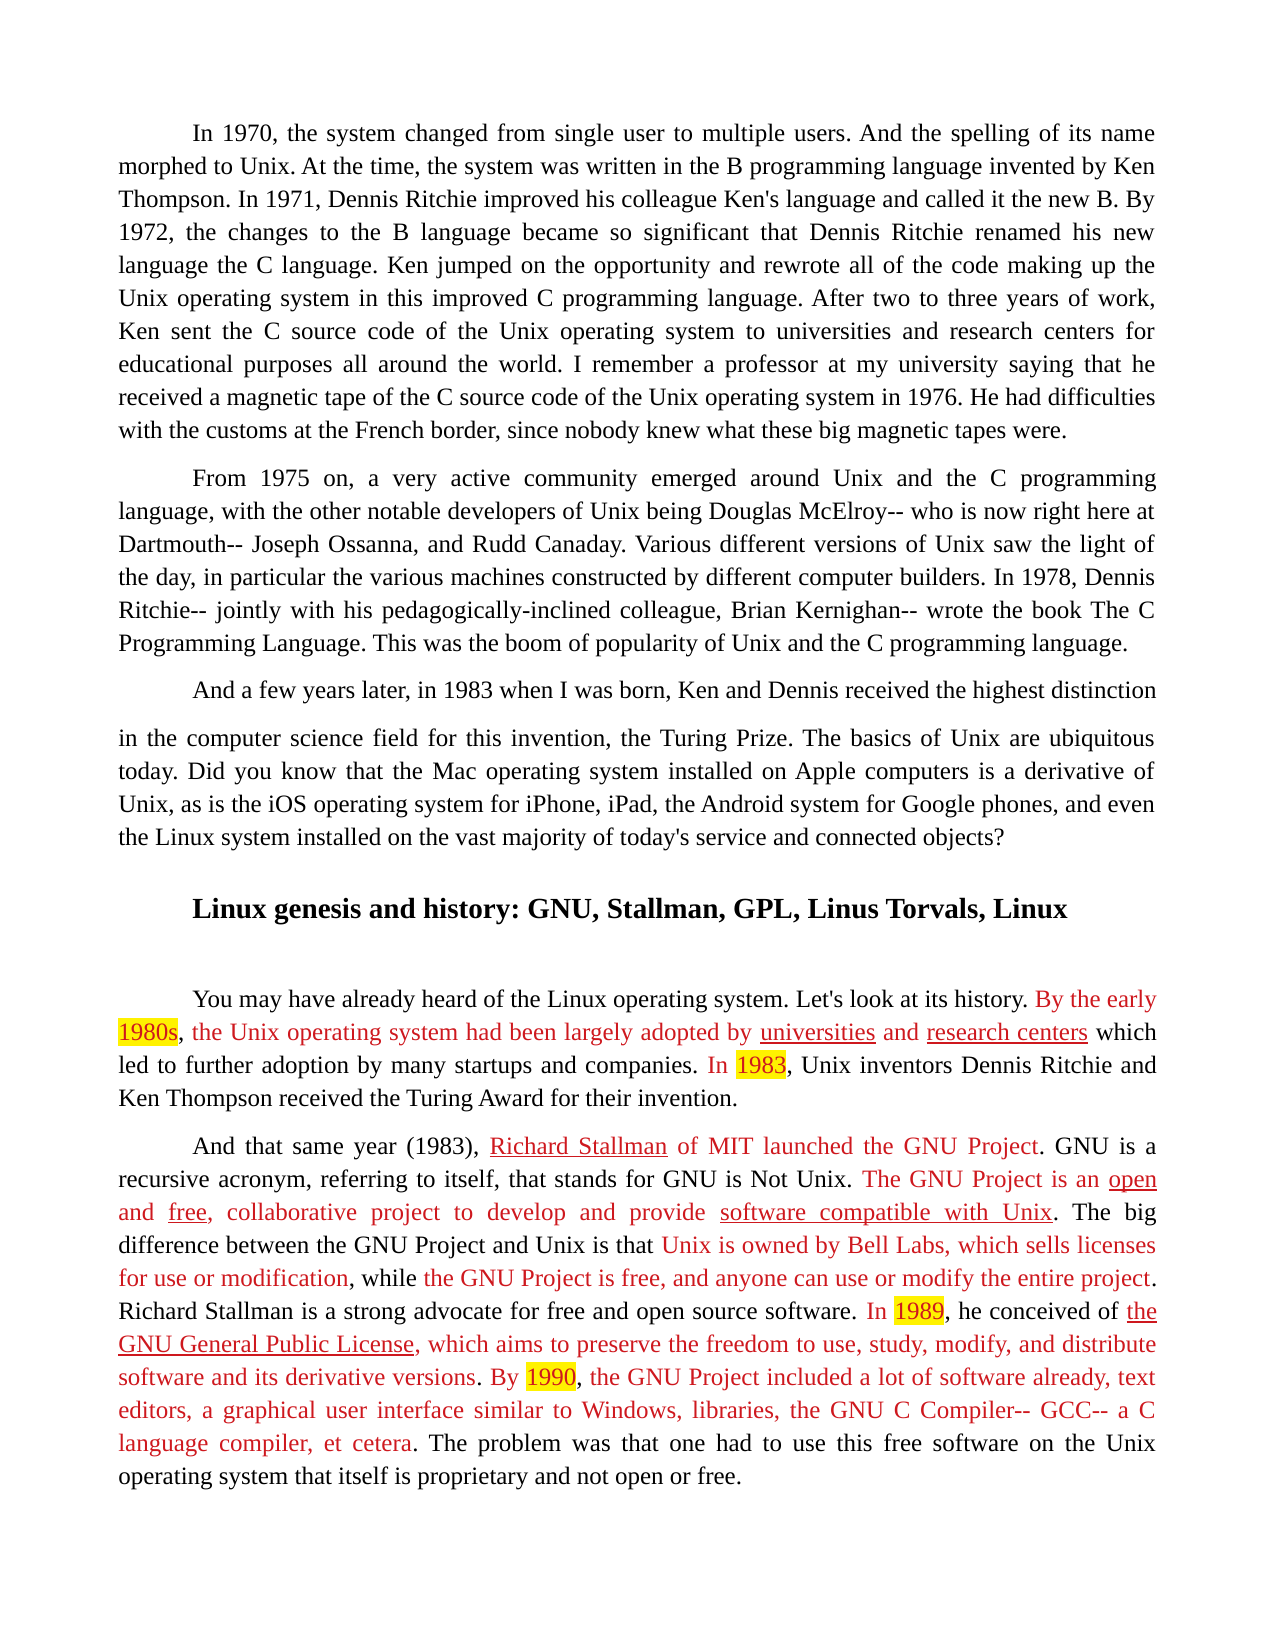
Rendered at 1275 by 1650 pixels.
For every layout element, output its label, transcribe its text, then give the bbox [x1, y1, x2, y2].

text From 1975 on, a very active community emerged around Unix and the C programming language, with the other notable developers of Unix being Douglas McElroy-- who is now right here at Dartmouth-- Joseph Ossanna, and Rudd Canaday. Various different versions of Unix saw the light of the day, in particular the various machines constructed by different computer builders. In 1978, Dennis Ritchie-- jointly with his pedagogically-inclined colleague, Brian Kernighan-- wrote the book The C Programming Language. This was the boom of popularity of Unix and the C programming language. [118, 463, 1157, 657]
text You may have already heard of the Linux operating system. Let's look at its history. By the early 1980s, the Unix operating system had been largely adopted by universities and research centers which led to further adoption by many startups and companies. In 1983, Unix inventors Dennis Ritchie and Ken Thompson received the Turing Award for their invention. [118, 984, 1157, 1112]
text In 1970, the system changed from single user to multiple users. And the spelling of its name morphed to Unix. At the time, the system was written in the B programming language invented by Ken Thompson. In 1971, Dennis Ritchie improved his colleague Ken's language and called it the new B. By 1972, the changes to the B language became so significant that Dennis Ritchie renamed his new language the C language. Ken jumped on the opportunity and rewrote all of the code making up the Unix operating system in this improved C programming language. After two to three years of work, Ken sent the C source code of the Unix operating system to universities and research centers for educational purposes all around the world. I remember a professor at my university saying that he received a magnetic tape of the C source code of the Unix operating system in 1976. He had difficulties with the customs at the French border, since nobody knew what these big magnetic tapes were. [118, 118, 1157, 444]
text And that same year (1983), Richard Stallman of MIT launched the GNU Project. GNU is a recursive acronym, referring to itself, that stands for GNU is Not Unix. The GNU Project is an open and free, collaborative project to develop and provide software compatible with Unix. The big difference between the GNU Project and Unix is that Unix is owned by Bell Labs, which sells licenses for use or modification, while the GNU Project is free, and anyone can use or modify the entire project. Richard Stallman is a strong advocate for free and open source software. In 1989, he conceived of the GNU General Public License, which aims to preserve the freedom to use, study, modify, and distribute software and its derivative versions. By 1990, the GNU Project included a lot of software already, text editors, a graphical user interface similar to Windows, libraries, the GNU C Compiler-- GCC-- a C language compiler, et cetera. The problem was that one had to use this free software on the Unix operating system that itself is proprietary and not open or free. [118, 1131, 1157, 1490]
text in the computer science field for this invention, the Turing Prize. The basics of Unix are ubiquitous today. Did you know that the Mac operating system installed on Apple computers is a derivative of Unix, as is the iOS operating system for iPhone, iPad, the Android system for Google phones, and even the Linux system installed on the vast majority of today's service and connected objects? [118, 723, 1157, 851]
subtitle Linux genesis and history: GNU, Stallman, GPL, Linus Torvals, Linux [192, 891, 1157, 924]
text And a few years later, in 1983 when I was born, Ken and Dennis received the highest distinction [118, 676, 1157, 704]
